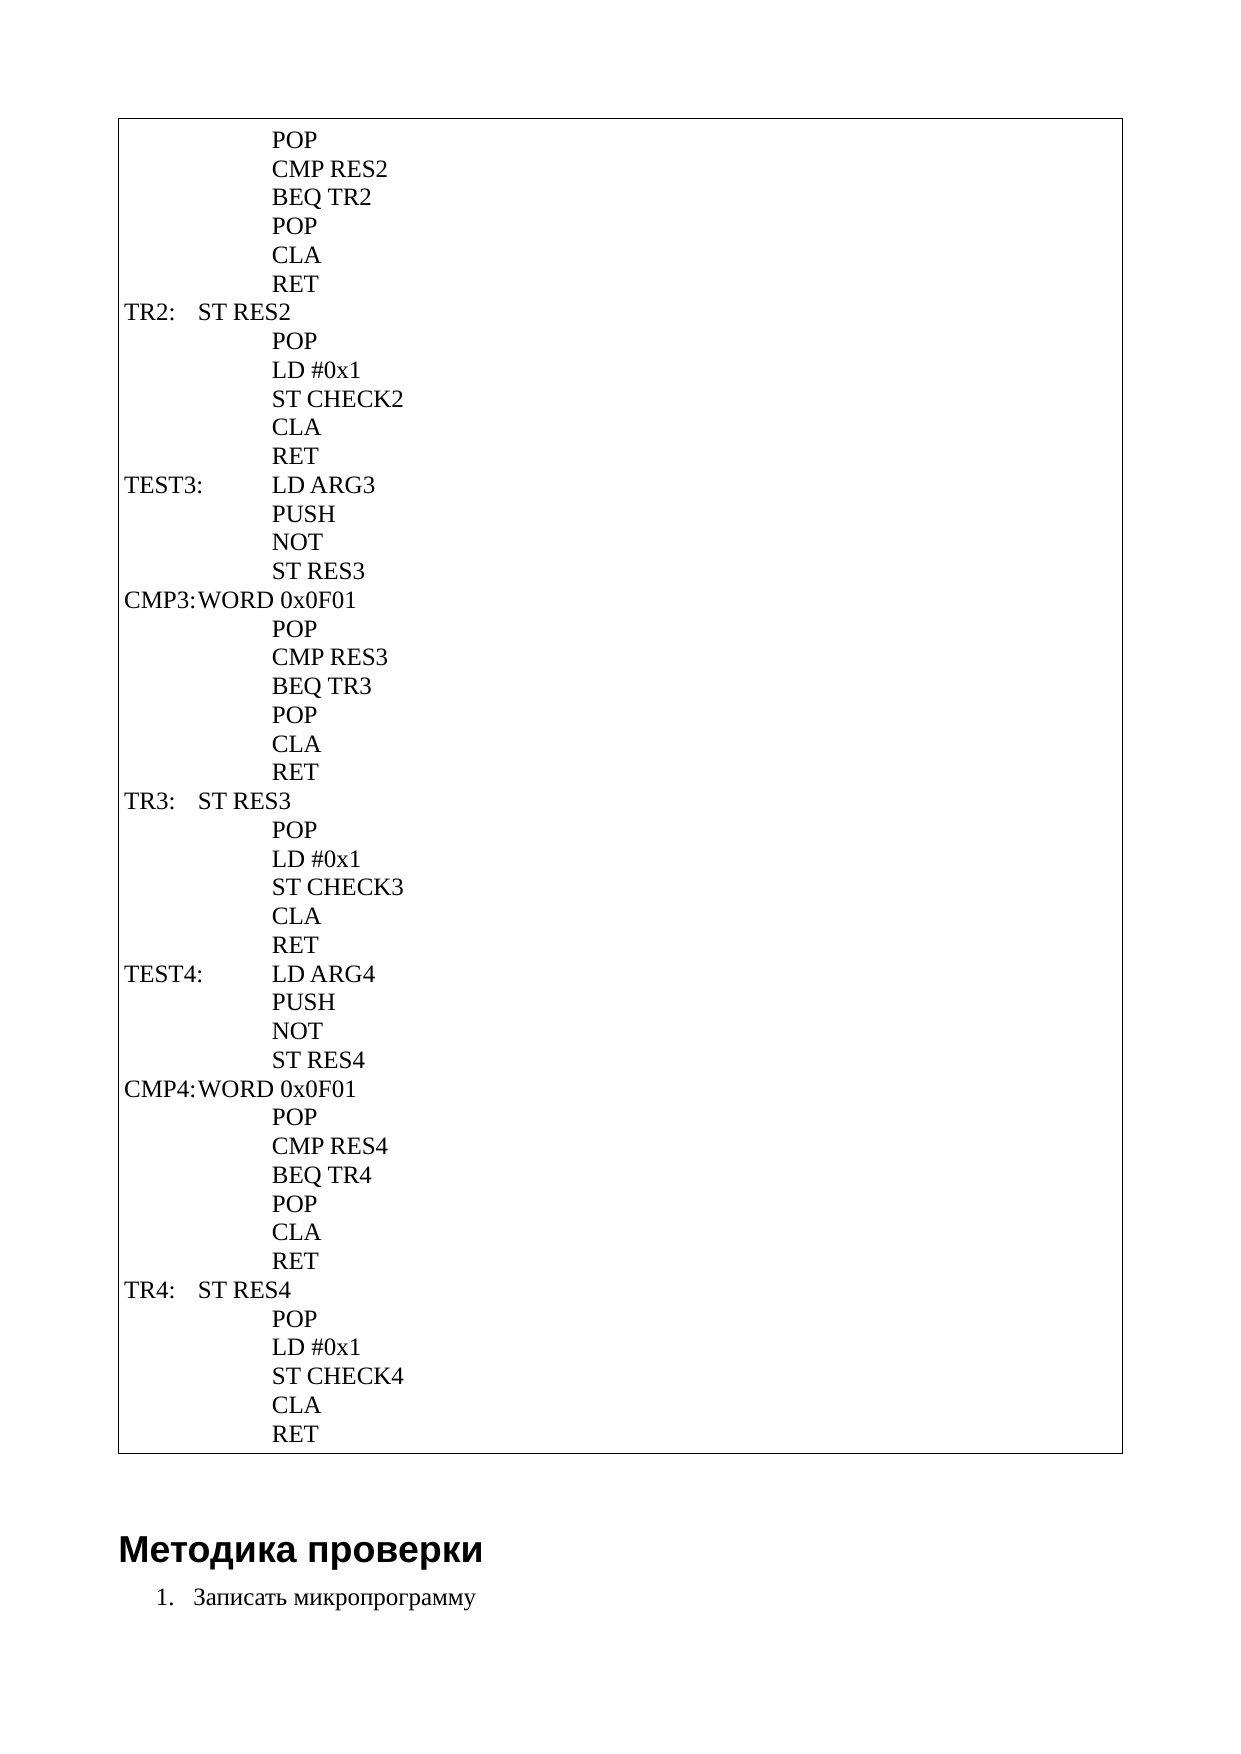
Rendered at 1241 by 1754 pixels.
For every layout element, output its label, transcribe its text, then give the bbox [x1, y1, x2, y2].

table_header POP CMP RES2 BEQ TR2 POP CLA RET TR2: ST RES2 POP LD #0x1 ST CHECK2 CLA RET TEST3: LD ARG3 PUSH NOT ST RES3 CMP3: WORD 0x0F01 POP CMP RES3 BEQ TR3 POP CLA RET TR3: ST RES3 POP LD #0x1 ST CHECK3 CLA RET TEST4: LD ARG4 PUSH NOT ST RES4 CMP4: WORD 0x0F01 POP CMP RES4 BEQ TR4 POP CLA RET TR4: ST RES4 POP LD #0x1 ST CHECK4 CLA RET [119, 119, 1122, 1453]
subtitle Методика проверки [118, 1527, 1122, 1570]
list Записать микропрограмму [156, 1582, 1122, 1611]
